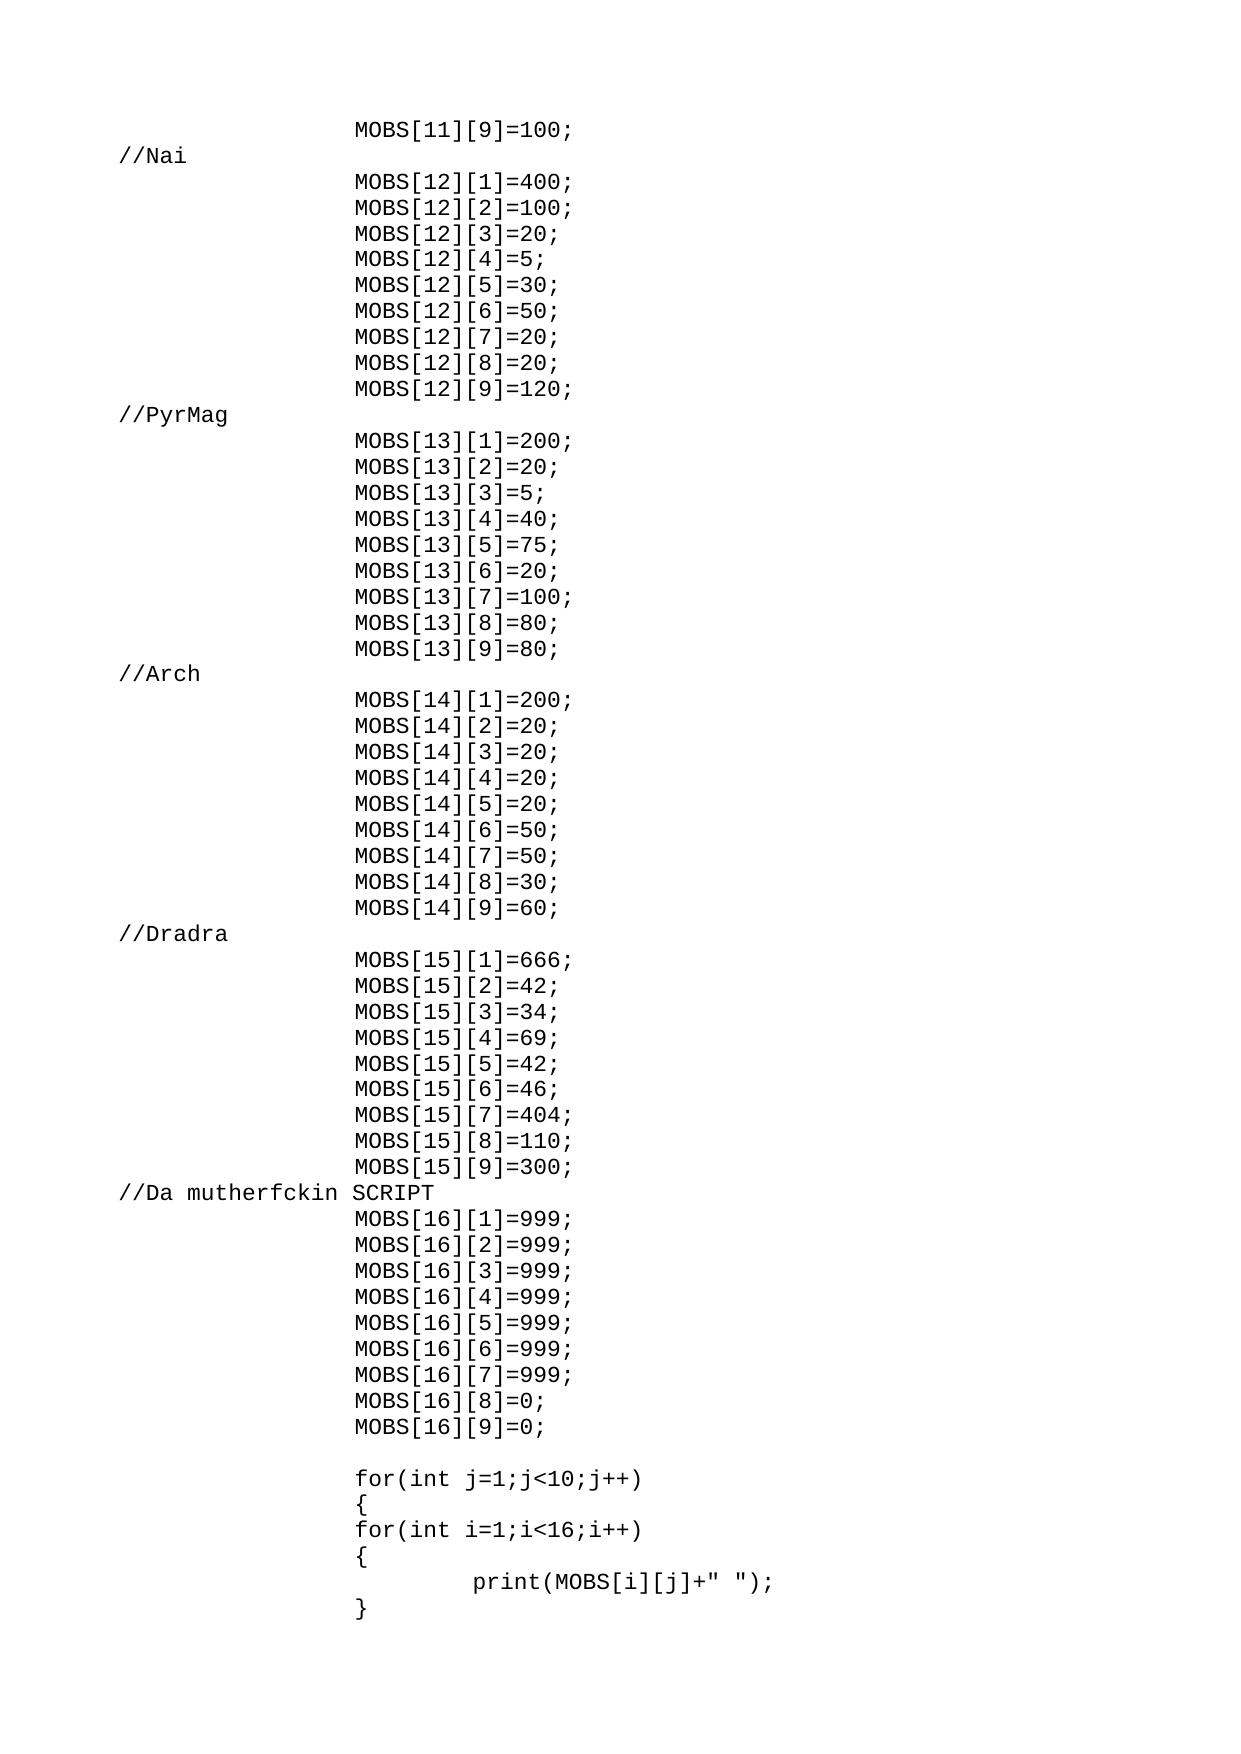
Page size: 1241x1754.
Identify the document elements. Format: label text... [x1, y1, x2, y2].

text MOBS[16][4]=999; [118, 1285, 1122, 1311]
text MOBS[13][1]=200; [118, 429, 1122, 455]
text MOBS[16][6]=999; [118, 1337, 1122, 1363]
text MOBS[15][6]=46; [118, 1078, 1122, 1104]
text MOBS[15][3]=34; [118, 1000, 1122, 1026]
text MOBS[14][7]=50; [118, 844, 1122, 870]
text //Arch [118, 663, 1122, 689]
text MOBS[13][9]=80; [118, 637, 1122, 663]
text MOBS[16][3]=999; [118, 1259, 1122, 1285]
text MOBS[14][5]=20; [118, 792, 1122, 818]
text MOBS[14][2]=20; [118, 715, 1122, 741]
text MOBS[12][3]=20; [118, 222, 1122, 248]
text MOBS[12][9]=120; [118, 377, 1122, 403]
text MOBS[15][2]=42; [118, 974, 1122, 1000]
text MOBS[15][8]=110; [118, 1130, 1122, 1156]
text MOBS[11][9]=100; [118, 118, 1122, 144]
text MOBS[16][9]=0; [118, 1415, 1122, 1441]
text } [118, 1597, 1122, 1622]
text MOBS[15][4]=69; [118, 1026, 1122, 1052]
text MOBS[16][2]=999; [118, 1233, 1122, 1259]
text MOBS[15][5]=42; [118, 1052, 1122, 1078]
text MOBS[13][5]=75; [118, 533, 1122, 559]
text //Da mutherfckin SCRIPT [118, 1182, 1122, 1207]
text MOBS[14][4]=20; [118, 767, 1122, 792]
text MOBS[14][6]=50; [118, 818, 1122, 844]
text print(MOBS[i][j]+" "); [118, 1571, 1122, 1597]
text MOBS[14][1]=200; [118, 689, 1122, 715]
text MOBS[13][6]=20; [118, 559, 1122, 585]
text { [118, 1493, 1122, 1519]
text MOBS[12][1]=400; [118, 170, 1122, 196]
text MOBS[12][6]=50; [118, 300, 1122, 326]
text MOBS[16][1]=999; [118, 1207, 1122, 1233]
text MOBS[12][4]=5; [118, 248, 1122, 274]
text //PyrMag [118, 403, 1122, 429]
text MOBS[14][8]=30; [118, 870, 1122, 896]
text MOBS[12][5]=30; [118, 274, 1122, 300]
text MOBS[12][7]=20; [118, 326, 1122, 352]
text MOBS[13][8]=80; [118, 611, 1122, 637]
text MOBS[15][1]=666; [118, 948, 1122, 974]
text MOBS[12][8]=20; [118, 352, 1122, 377]
text MOBS[15][9]=300; [118, 1156, 1122, 1182]
text MOBS[15][7]=404; [118, 1104, 1122, 1130]
text MOBS[13][4]=40; [118, 507, 1122, 533]
text MOBS[12][2]=100; [118, 196, 1122, 222]
text MOBS[14][3]=20; [118, 741, 1122, 767]
text MOBS[13][3]=5; [118, 481, 1122, 507]
text MOBS[14][9]=60; [118, 896, 1122, 922]
text for(int j=1;j<10;j++) [118, 1467, 1122, 1493]
text //Dradra [118, 922, 1122, 948]
text { [118, 1545, 1122, 1571]
text MOBS[16][7]=999; [118, 1363, 1122, 1389]
text MOBS[13][7]=100; [118, 585, 1122, 611]
text //Nai [118, 144, 1122, 170]
text MOBS[16][5]=999; [118, 1311, 1122, 1337]
text MOBS[16][8]=0; [118, 1389, 1122, 1415]
text for(int i=1;i<16;i++) [118, 1519, 1122, 1545]
text MOBS[13][2]=20; [118, 455, 1122, 481]
